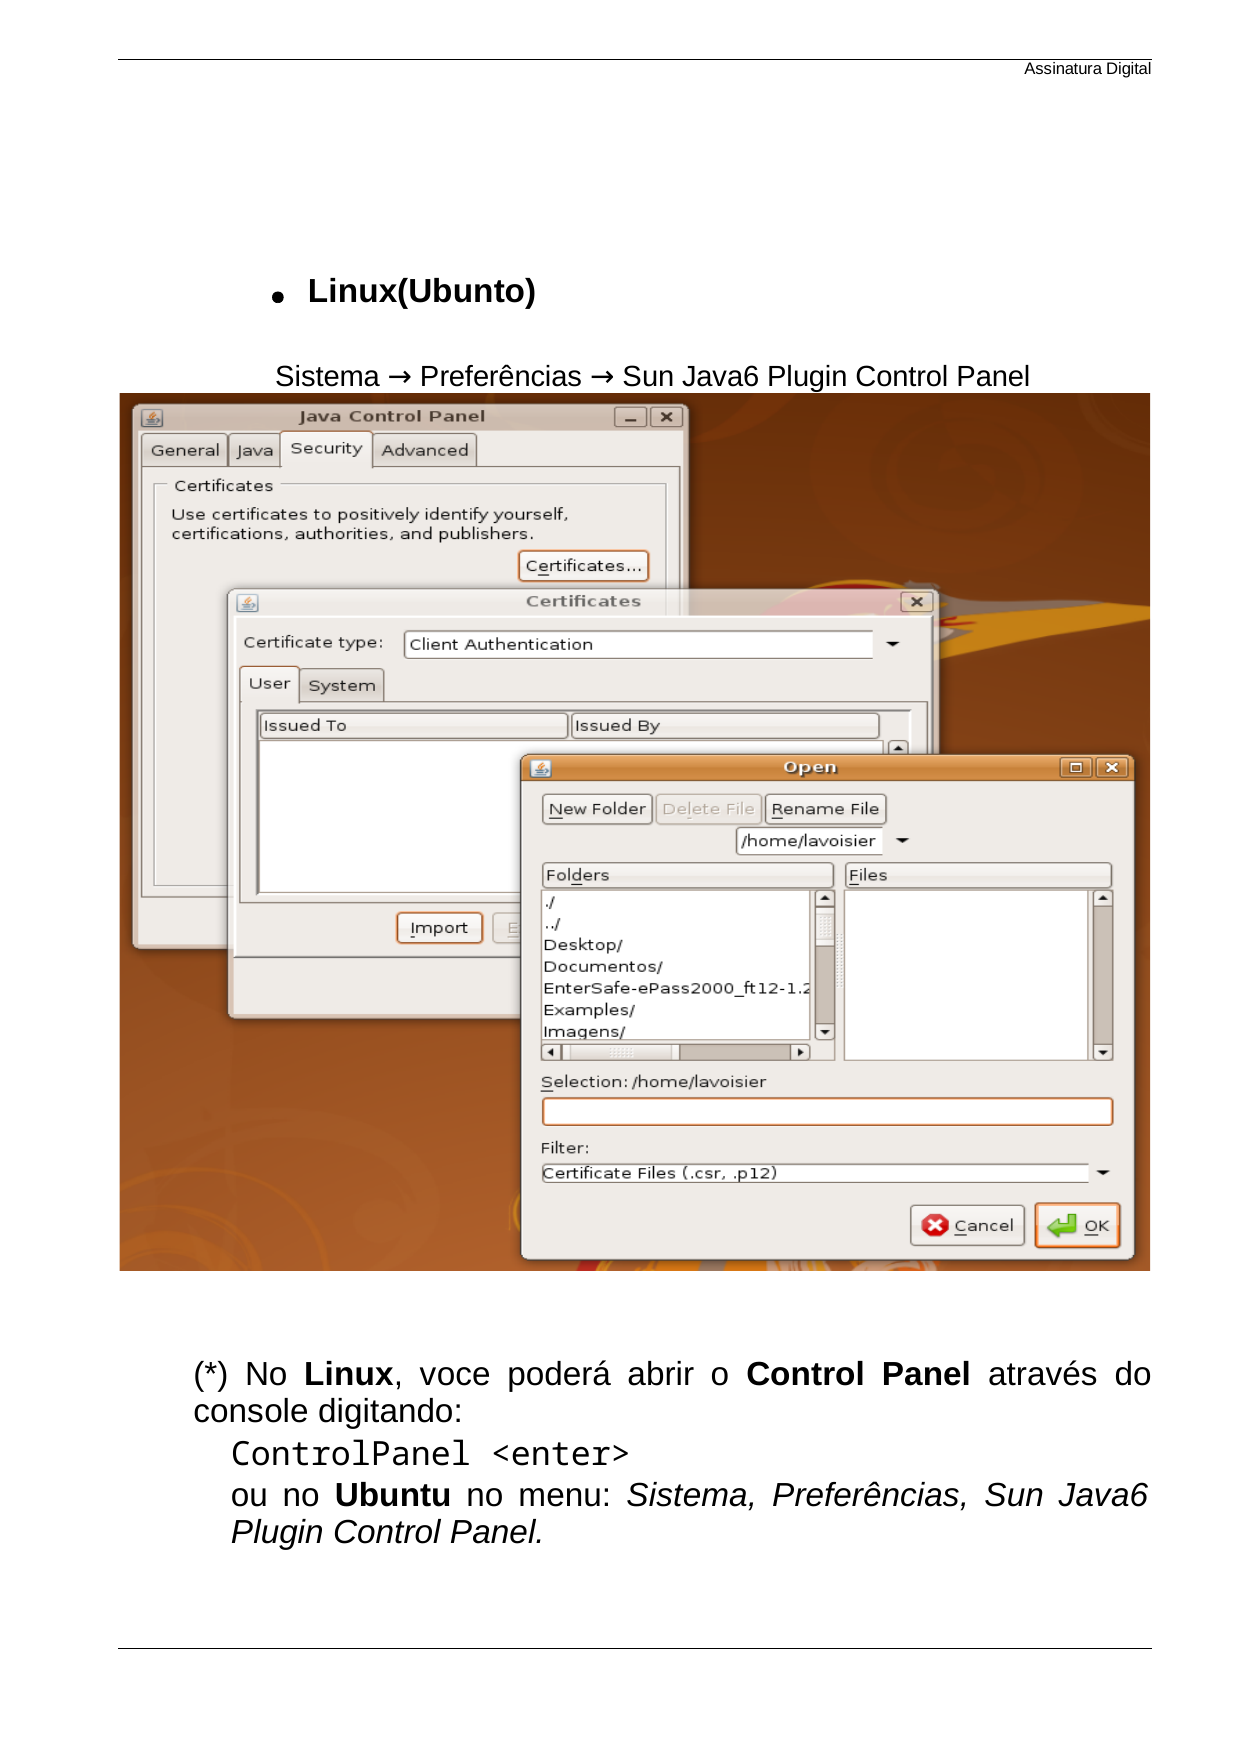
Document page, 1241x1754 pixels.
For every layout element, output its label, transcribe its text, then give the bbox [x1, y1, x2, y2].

list (*) No Linux, voce poderá abrir o Control Panel através do console digitando: [156, 1354, 1152, 1429]
list Linux(Ubunto) [270, 272, 1152, 310]
list ou no Ubuntu no menu: Sistema, Preferências, Sun Java6 Plugin Control Panel. [193, 1476, 1152, 1551]
text Sistema → Preferências → Sun Java6 Plugin Control Panel [153, 360, 1152, 394]
picture [119, 393, 1151, 1271]
list ControlPanel <enter> [193, 1429, 1152, 1476]
